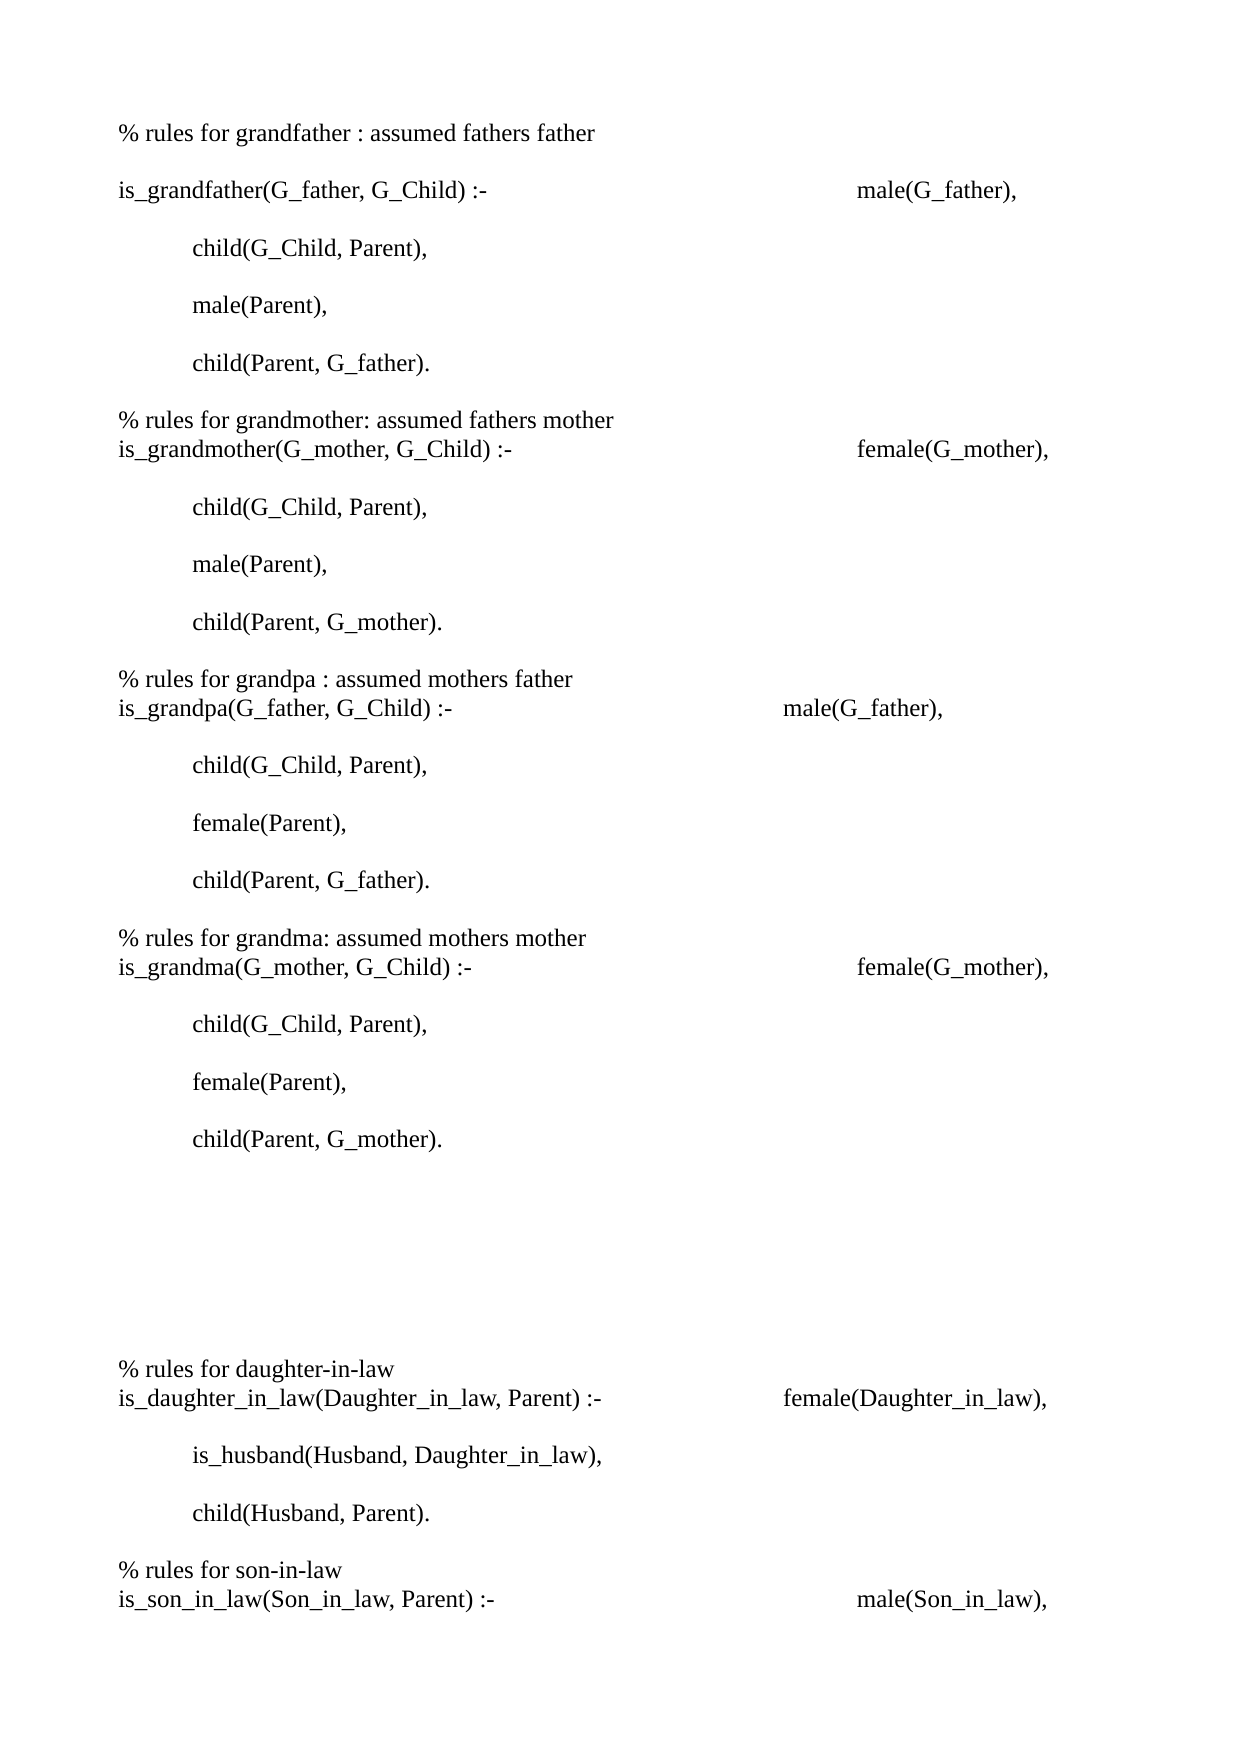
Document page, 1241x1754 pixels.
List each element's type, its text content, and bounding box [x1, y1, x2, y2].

text child(G_Child, Parent), [118, 204, 1122, 262]
text female(Parent), [118, 779, 1122, 837]
text % rules for grandmother: assumed fathers mother [118, 406, 1122, 434]
text child(Parent, G_mother). [118, 1096, 1122, 1153]
text is_son_in_law(Son_in_law, Parent) :- male(Son_in_law), [118, 1584, 1122, 1613]
text female(Parent), [118, 1038, 1122, 1096]
text child(G_Child, Parent), [118, 463, 1122, 521]
text child(Parent, G_mother). [118, 578, 1122, 636]
text % rules for grandpa : assumed mothers father [118, 664, 1122, 693]
text is_grandma(G_mother, G_Child) :- female(G_mother), [118, 952, 1122, 981]
text child(Husband, Parent). [118, 1469, 1122, 1527]
text is_grandfather(G_father, G_Child) :- male(G_father), [118, 176, 1122, 204]
text is_grandmother(G_mother, G_Child) :- female(G_mother), [118, 434, 1122, 463]
text child(Parent, G_father). [118, 319, 1122, 377]
text is_husband(Husband, Daughter_in_law), [118, 1412, 1122, 1469]
text child(G_Child, Parent), [118, 722, 1122, 779]
text % rules for daughter-in-law [118, 1354, 1122, 1383]
text male(Parent), [118, 262, 1122, 319]
text is_grandpa(G_father, G_Child) :- male(G_father), [118, 693, 1122, 722]
text male(Parent), [118, 521, 1122, 578]
text child(Parent, G_father). [118, 837, 1122, 894]
text % rules for son-in-law [118, 1556, 1122, 1584]
text % rules for grandfather : assumed fathers father [118, 118, 1122, 147]
text is_daughter_in_law(Daughter_in_law, Parent) :- female(Daughter_in_law), [118, 1383, 1122, 1412]
text % rules for grandma: assumed mothers mother [118, 923, 1122, 952]
text child(G_Child, Parent), [118, 981, 1122, 1038]
